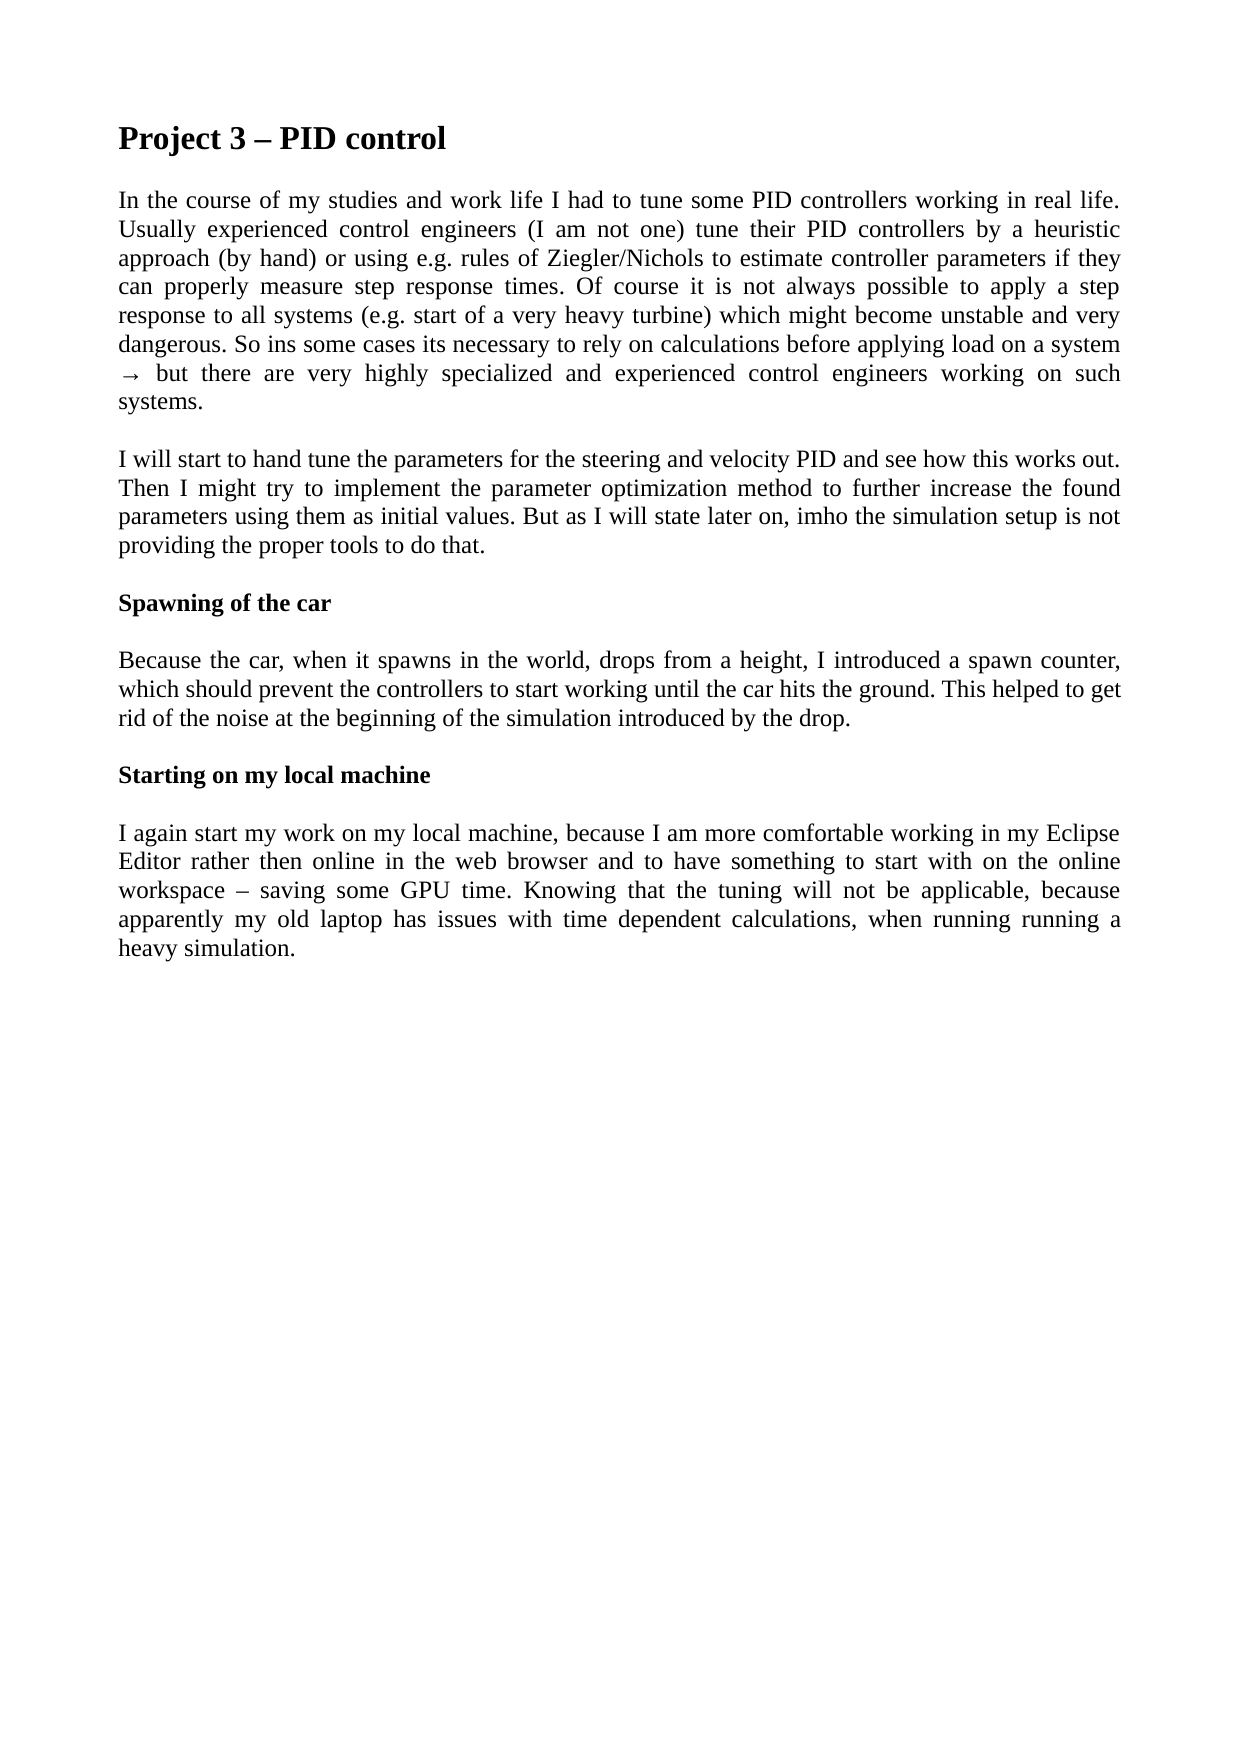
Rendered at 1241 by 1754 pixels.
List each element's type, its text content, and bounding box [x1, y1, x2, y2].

text Project 3 – PID control [118, 118, 1122, 156]
text Spawning of the car [118, 588, 1122, 616]
text I again start my work on my local machine, because I am more comfortable working in my Eclipse Editor rather then online in the web browser and to have something to start with on the online workspace – saving some GPU time. Knowing that the tuning will not be applicable, because apparently my old laptop has issues with time dependent calculations, when running running a heavy simulation. [118, 818, 1122, 961]
text Starting on my local machine [118, 760, 1122, 789]
text Because the car, when it spawns in the world, drops from a height, I introduced a spawn counter, which should prevent the controllers to start working until the car hits the ground. This helped to get rid of the noise at the beginning of the simulation introduced by the drop. [118, 645, 1122, 731]
text I will start to hand tune the parameters for the steering and velocity PID and see how this works out. Then I might try to implement the parameter optimization method to further increase the found parameters using them as initial values. But as I will state later on, imho the simulation setup is not providing the proper tools to do that. [118, 444, 1122, 559]
text In the course of my studies and work life I had to tune some PID controllers working in real life. Usually experienced control engineers (I am not one) tune their PID controllers by a heuristic approach (by hand) or using e.g. rules of Ziegler/Nichols to estimate controller parameters if they can properly measure step response times. Of course it is not always possible to apply a step response to all systems (e.g. start of a very heavy turbine) which might become unstable and very dangerous. So ins some cases its necessary to rely on calculations before applying load on a system → but there are very highly specialized and experienced control engineers working on such systems. [118, 185, 1122, 415]
